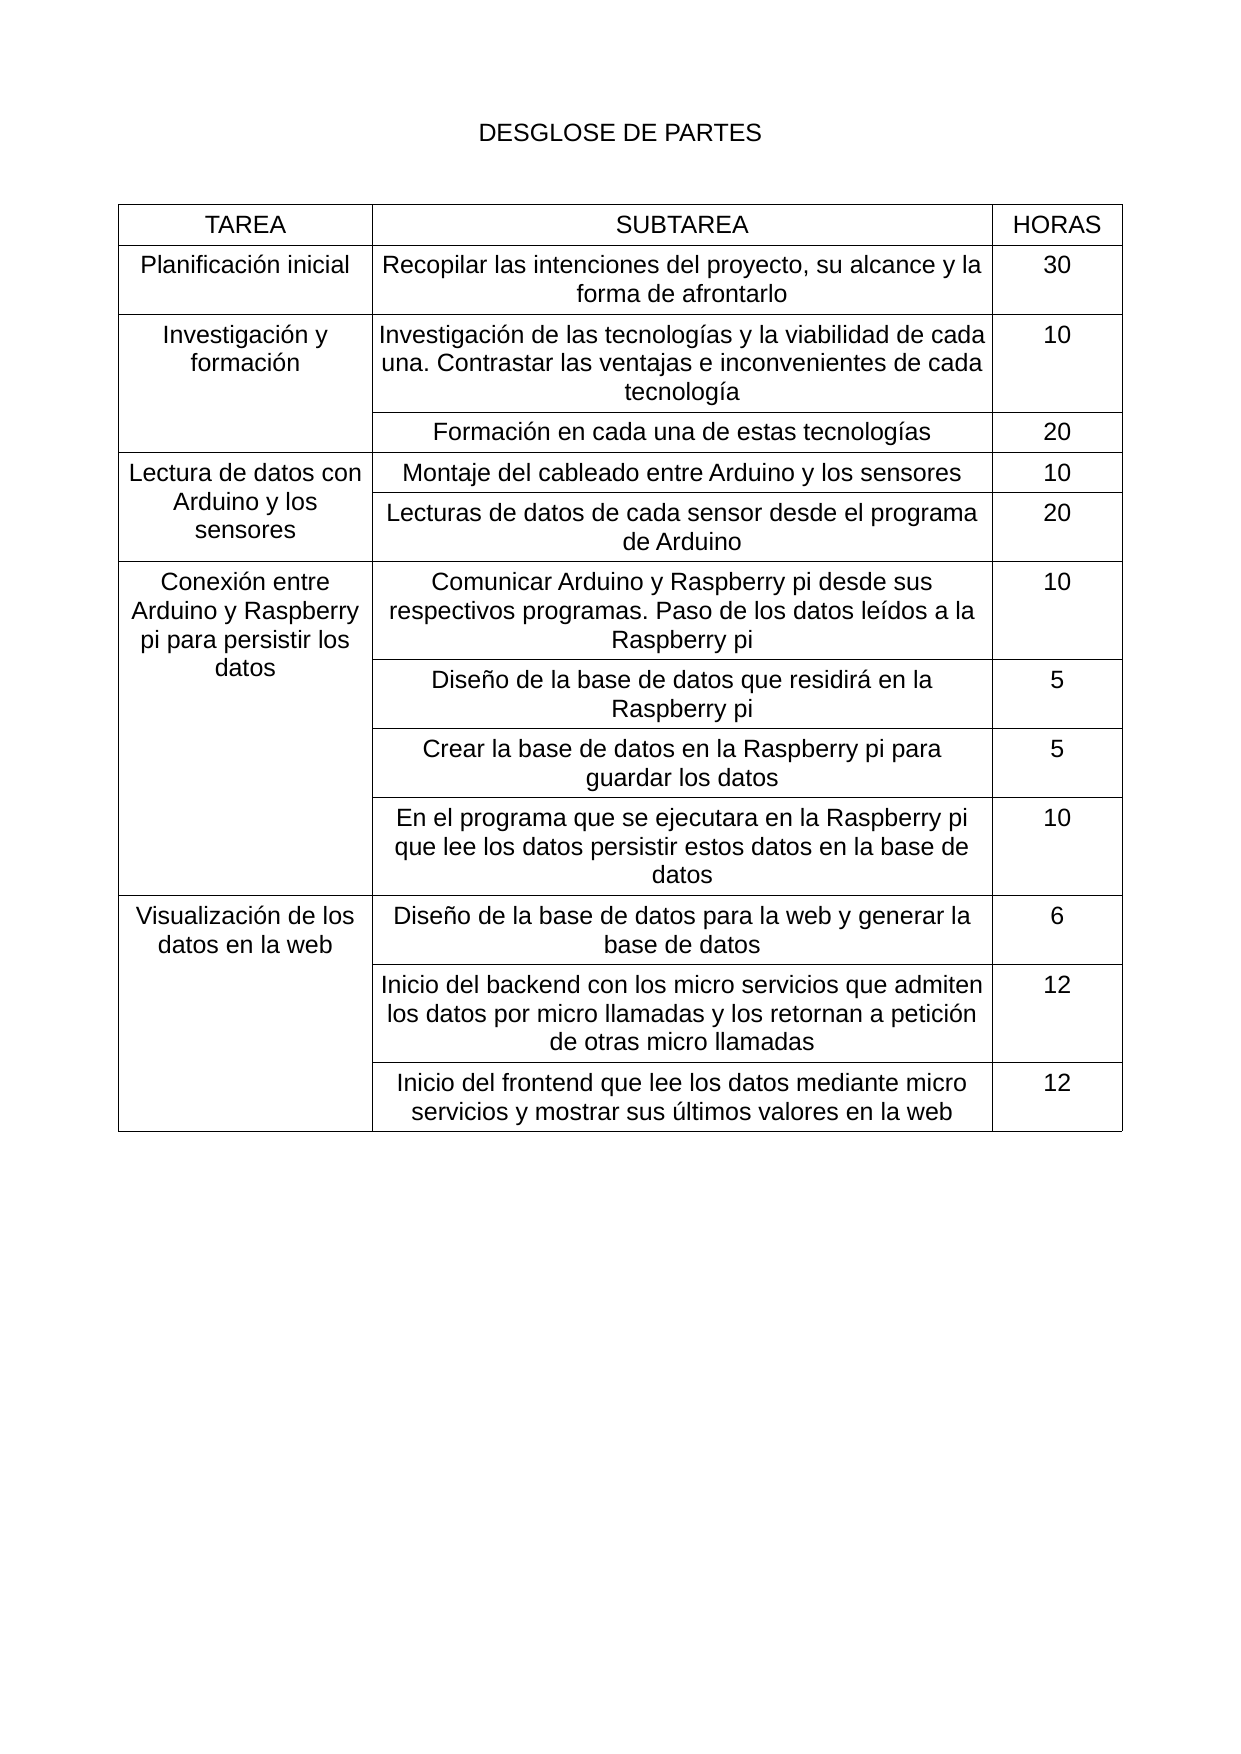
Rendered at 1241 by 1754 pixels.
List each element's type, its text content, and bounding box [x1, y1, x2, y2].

table_cell Diseño de la base de datos que residirá en la Raspberry pi [373, 660, 992, 728]
table_cell Investigación y formación [119, 315, 372, 452]
table_cell 20 [993, 493, 1122, 561]
table_cell Comunicar Arduino y Raspberry pi desde sus respectivos programas. Paso de los datos leídos a la Raspberry pi [373, 562, 992, 659]
table_cell 10 [993, 798, 1122, 895]
table_cell 5 [993, 729, 1122, 797]
table_cell 30 [993, 246, 1122, 314]
table_cell 12 [993, 965, 1122, 1062]
table_cell Montaje del cableado entre Arduino y los sensores [373, 453, 992, 492]
table_cell Planificación inicial [119, 246, 372, 314]
table_header SUBTAREA [373, 205, 992, 245]
table_cell Investigación de las tecnologías y la viabilidad de cada una. Contrastar las ventajas e inconvenientes de cada tecnología [373, 315, 992, 412]
table_cell 10 [993, 562, 1122, 659]
table_cell Conexión entre Arduino y Raspberry pi para persistir los datos [119, 562, 372, 895]
table_cell 10 [993, 315, 1122, 412]
table_cell 10 [993, 453, 1122, 492]
table_cell Inicio del frontend que lee los datos mediante micro servicios y mostrar sus últimos valores en la web [373, 1063, 992, 1131]
table_cell Formación en cada una de estas tecnologías [373, 413, 992, 452]
table_cell 6 [993, 896, 1122, 964]
table_cell Visualización de los datos en la web [119, 896, 372, 1131]
table_cell 20 [993, 413, 1122, 452]
table_cell Recopilar las intenciones del proyecto, su alcance y la forma de afrontarlo [373, 246, 992, 314]
table_header TAREA [119, 205, 372, 245]
table_cell Diseño de la base de datos para la web y generar la base de datos [373, 896, 992, 964]
text DESGLOSE DE PARTES [118, 118, 1122, 147]
table_header HORAS [993, 205, 1122, 245]
table_cell En el programa que se ejecutara en la Raspberry pi que lee los datos persistir estos datos en la base de datos [373, 798, 992, 895]
table_cell 12 [993, 1063, 1122, 1131]
table_cell Lectura de datos con Arduino y los sensores [119, 453, 372, 561]
table_cell 5 [993, 660, 1122, 728]
table_cell Crear la base de datos en la Raspberry pi para guardar los datos [373, 729, 992, 797]
table_cell Inicio del backend con los micro servicios que admiten los datos por micro llamadas y los retornan a petición de otras micro llamadas [373, 965, 992, 1062]
table_cell Lecturas de datos de cada sensor desde el programa de Arduino [373, 493, 992, 561]
